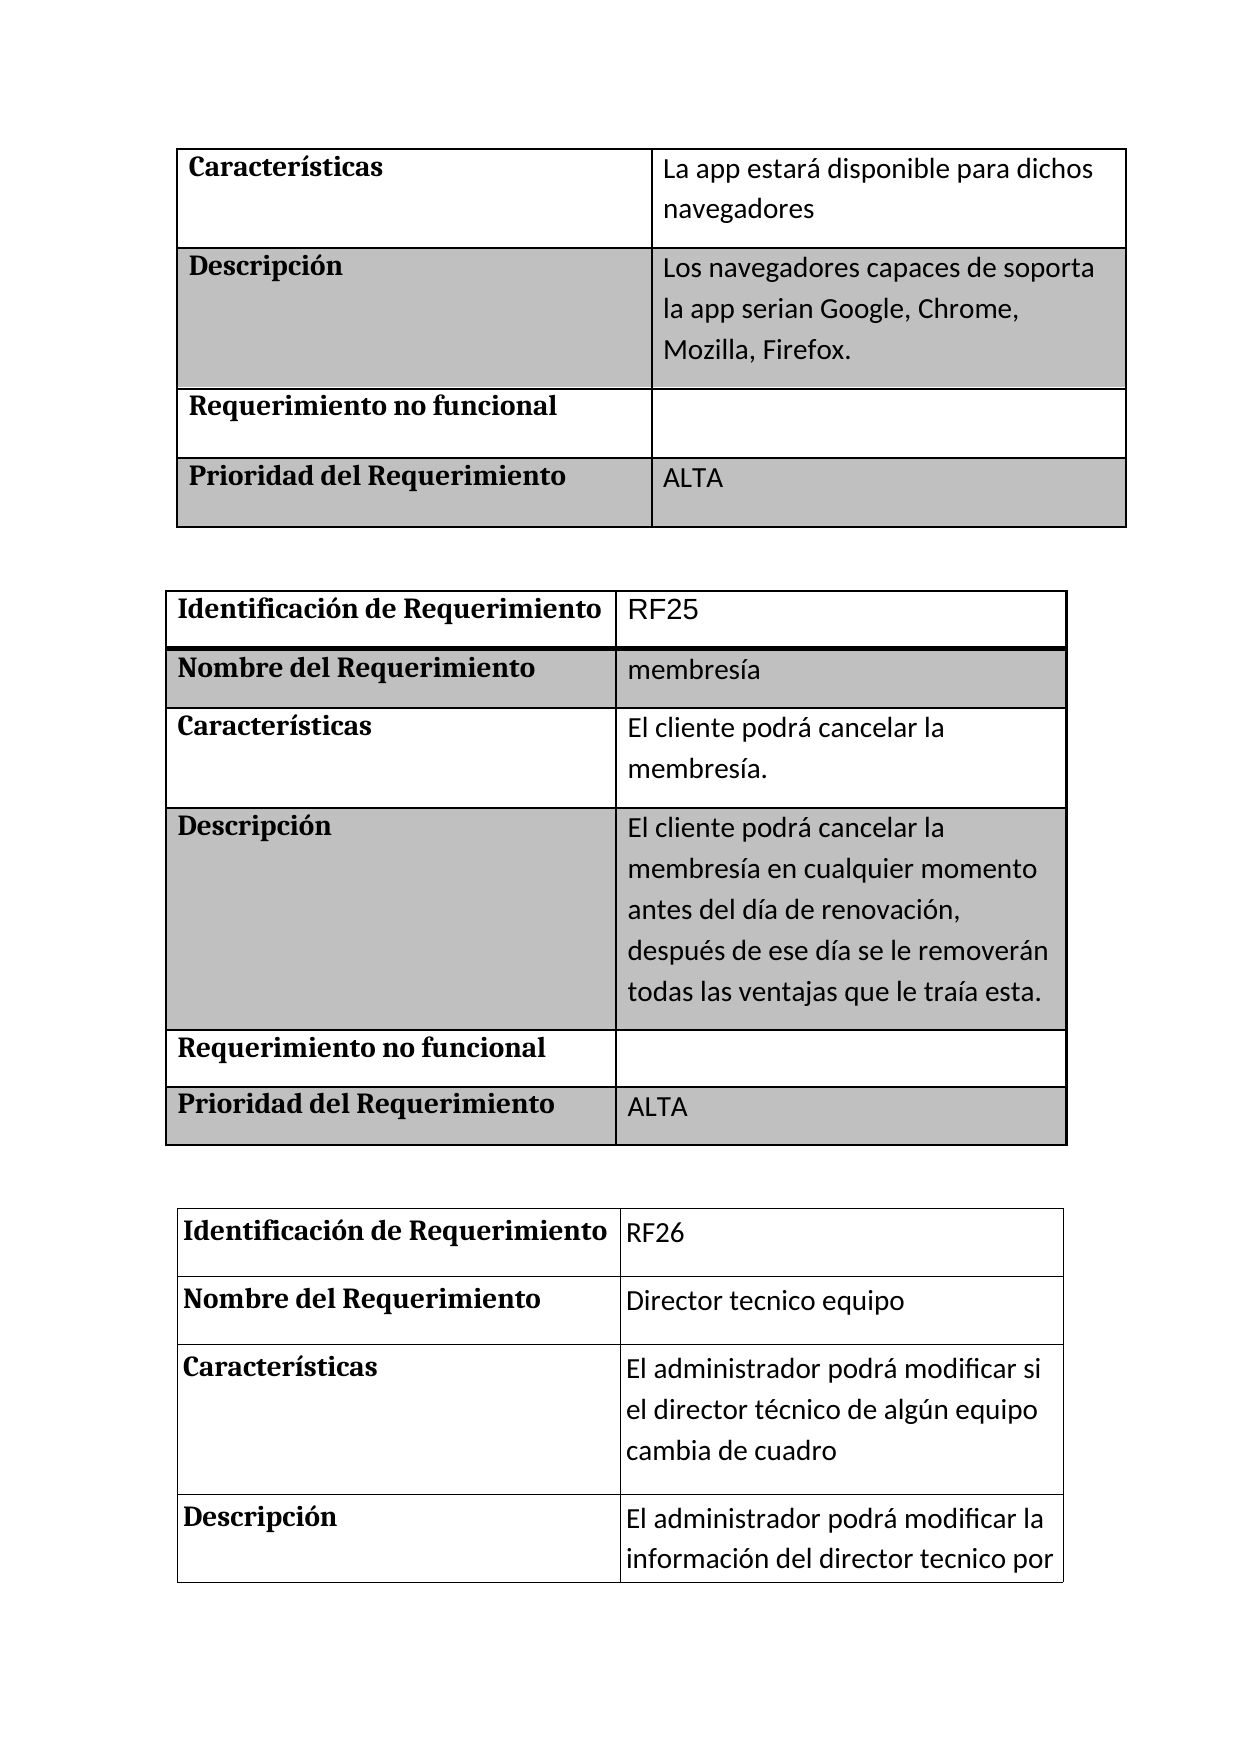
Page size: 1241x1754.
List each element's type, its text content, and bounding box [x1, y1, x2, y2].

table_cell El administrador podrá modificar la información del director tecnico por [621, 1495, 1063, 1582]
table_cell [653, 390, 1125, 457]
table_cell Descripción [167, 809, 615, 1029]
table_cell Nombre del Requerimiento [178, 1277, 620, 1344]
table_header RF25 [617, 592, 1065, 646]
table_cell Prioridad del Requerimiento [178, 459, 651, 526]
table_cell ALTA [653, 459, 1125, 526]
table_cell membresía [617, 651, 1065, 707]
table_cell Características [178, 150, 651, 247]
table_cell El cliente podrá cancelar la membresía en cualquier momento antes del día de renovación, después de ese día se le removerán todas las ventajas que le traía esta. [617, 809, 1065, 1029]
table_header Identificación de Requerimiento [178, 1209, 620, 1276]
table_cell Descripción [178, 1495, 620, 1582]
table_cell El administrador podrá modificar si el director técnico de algún equipo cambia de cuadro [621, 1345, 1063, 1494]
table_header RF26 [621, 1209, 1063, 1276]
table_cell El cliente podrá cancelar la membresía. [617, 709, 1065, 807]
table_cell Requerimiento no funcional [167, 1031, 615, 1086]
table_cell Prioridad del Requerimiento [167, 1088, 615, 1144]
table_cell Los navegadores capaces de soporta la app serian Google, Chrome, Mozilla, Firefox. [653, 249, 1125, 387]
table_cell ALTA [617, 1088, 1065, 1144]
table_cell Requerimiento no funcional [178, 390, 651, 457]
table_cell Director tecnico equipo [621, 1277, 1063, 1344]
table_cell Características [178, 1345, 620, 1494]
table_cell La app estará disponible para dichos navegadores [653, 150, 1125, 247]
table_cell Descripción [178, 249, 651, 387]
table_header Identificación de Requerimiento [167, 592, 615, 646]
table_cell Nombre del Requerimiento [167, 651, 615, 707]
table_cell Características [167, 709, 615, 807]
table_cell [617, 1031, 1065, 1086]
